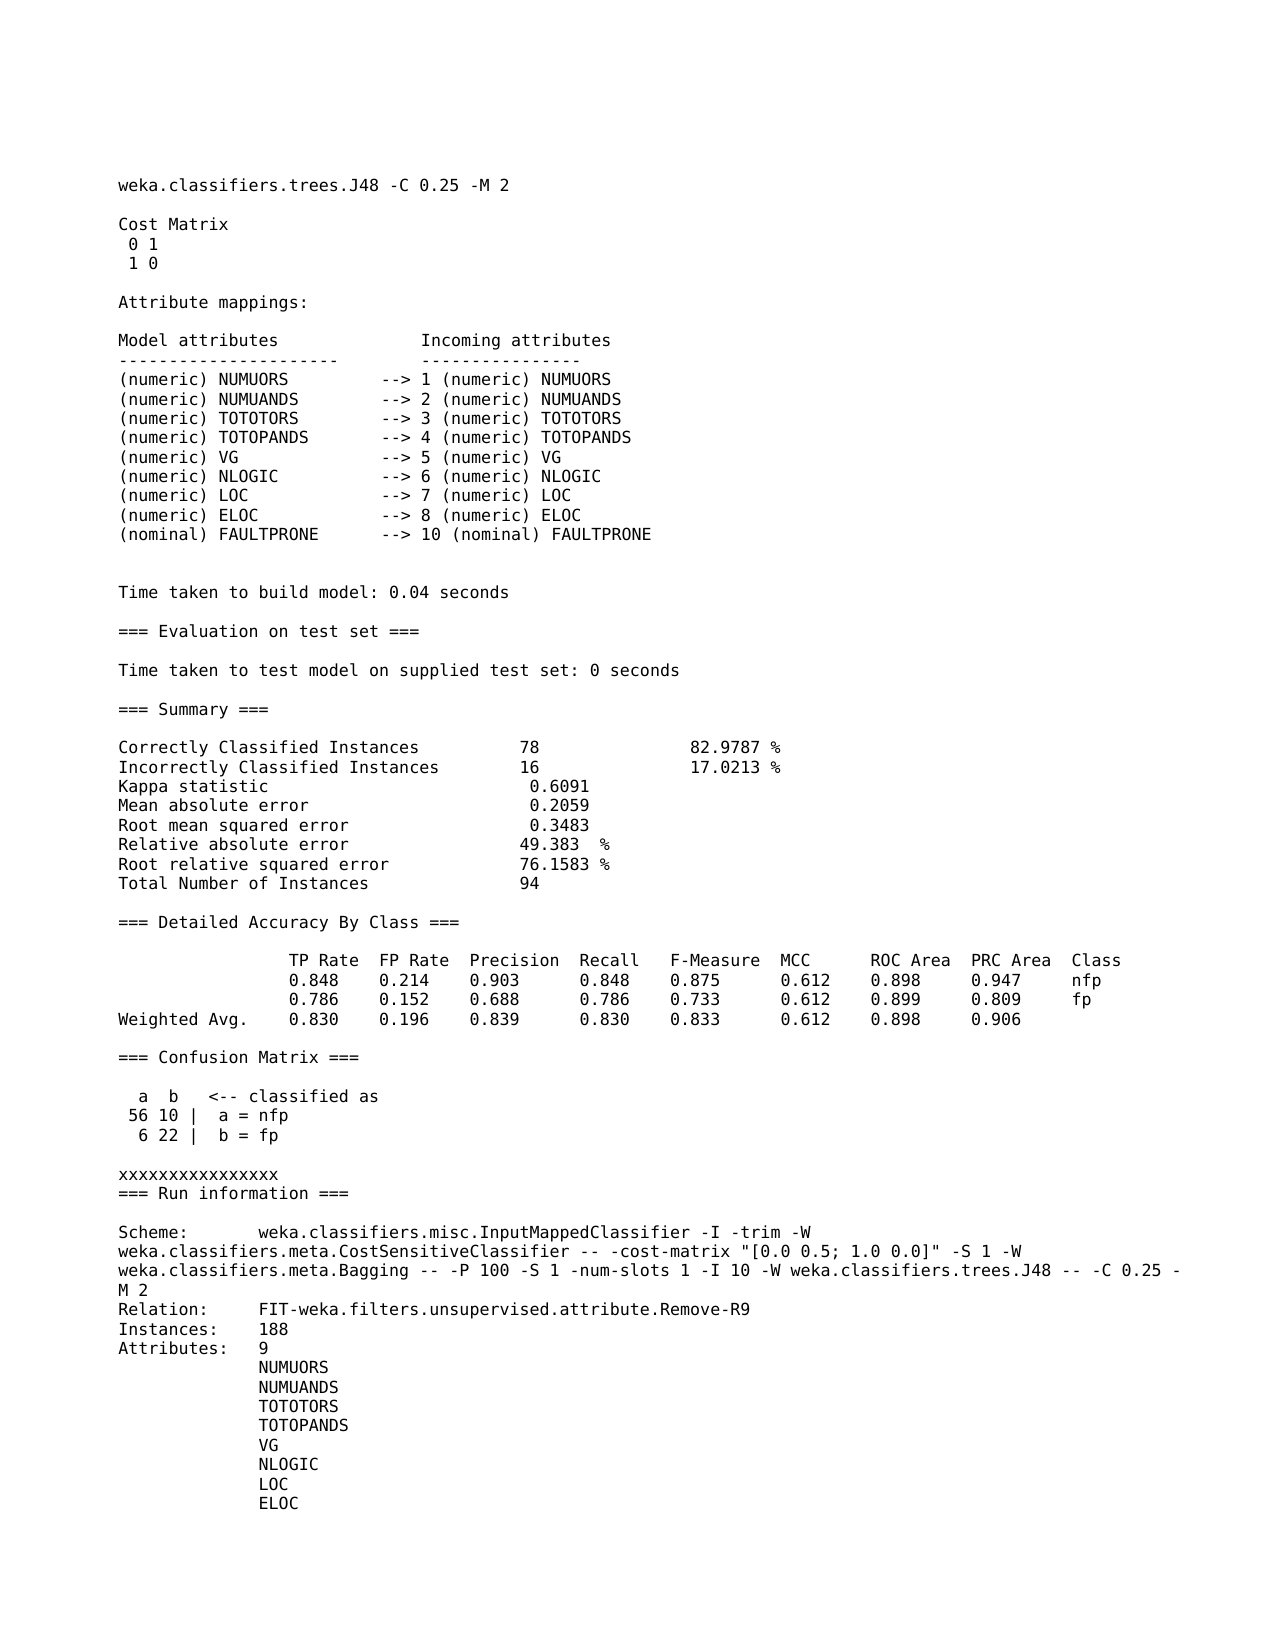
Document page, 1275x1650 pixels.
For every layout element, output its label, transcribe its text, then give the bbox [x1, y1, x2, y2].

text TOTOTORS [118, 1397, 1187, 1416]
text Relation: FIT-weka.filters.unsupervised.attribute.Remove-R9 [118, 1300, 1187, 1319]
text NLOGIC [118, 1455, 1187, 1474]
text VG [118, 1436, 1187, 1455]
text === Detailed Accuracy By Class === [118, 913, 1187, 932]
text Root mean squared error 0.3483 [118, 816, 1187, 835]
text === Evaluation on test set === [118, 622, 1187, 641]
text Instances: 188 [118, 1319, 1187, 1339]
text TOTOPANDS [118, 1416, 1187, 1436]
text Root relative squared error 76.1583 % [118, 854, 1187, 874]
text (numeric) VG --> 5 (numeric) VG [118, 448, 1187, 467]
text === Run information === [118, 1184, 1187, 1203]
text (numeric) LOC --> 7 (numeric) LOC [118, 486, 1187, 506]
text 0.848 0.214 0.903 0.848 0.875 0.612 0.898 0.947 nfp [118, 971, 1187, 990]
text (numeric) TOTOPANDS --> 4 (numeric) TOTOPANDS [118, 428, 1187, 448]
text a b <-- classified as [118, 1087, 1187, 1106]
text (numeric) NUMUORS --> 1 (numeric) NUMUORS [118, 370, 1187, 389]
text (numeric) NLOGIC --> 6 (numeric) NLOGIC [118, 467, 1187, 486]
text === Summary === [118, 699, 1187, 719]
text 1 0 [118, 254, 1187, 273]
text Attribute mappings: [118, 293, 1187, 312]
text (numeric) TOTOTORS --> 3 (numeric) TOTOTORS [118, 409, 1187, 428]
text TP Rate FP Rate Precision Recall F-Measure MCC ROC Area PRC Area Class [118, 951, 1187, 971]
text (numeric) ELOC --> 8 (numeric) ELOC [118, 506, 1187, 525]
text ELOC [118, 1494, 1187, 1513]
text xxxxxxxxxxxxxxxx [118, 1164, 1187, 1184]
text Weighted Avg. 0.830 0.196 0.839 0.830 0.833 0.612 0.898 0.906 [118, 1009, 1187, 1029]
text ---------------------- ---------------- [118, 351, 1187, 370]
text === Confusion Matrix === [118, 1048, 1187, 1068]
text 6 22 | b = fp [118, 1126, 1187, 1145]
text LOC [118, 1474, 1187, 1494]
text NUMUORS [118, 1358, 1187, 1378]
text Scheme: weka.classifiers.misc.InputMappedClassifier -I -trim -W weka.classifiers.meta.CostSensitiveClassifier -- -cost-matrix "[0.0 0.5; 1.0 0.0]" -S 1 -W weka.classifiers.meta.Bagging -- -P 100 -S 1 -num-slots 1 -I 10 -W weka.classifiers.trees.J48 -- -C 0.25 -M 2 [118, 1223, 1187, 1300]
text Cost Matrix [118, 215, 1187, 234]
text Model attributes Incoming attributes [118, 331, 1187, 351]
text 0.786 0.152 0.688 0.786 0.733 0.612 0.899 0.809 fp [118, 990, 1187, 1009]
text 0 1 [118, 234, 1187, 254]
text Total Number of Instances 94 [118, 874, 1187, 893]
text Time taken to test model on supplied test set: 0 seconds [118, 661, 1187, 680]
text NUMUANDS [118, 1378, 1187, 1397]
text Relative absolute error 49.383 % [118, 835, 1187, 854]
text weka.classifiers.trees.J48 -C 0.25 -M 2 [118, 176, 1187, 196]
text (numeric) NUMUANDS --> 2 (numeric) NUMUANDS [118, 389, 1187, 409]
text 56 10 | a = nfp [118, 1106, 1187, 1126]
text Incorrectly Classified Instances 16 17.0213 % [118, 758, 1187, 777]
text Time taken to build model: 0.04 seconds [118, 583, 1187, 603]
text Attributes: 9 [118, 1339, 1187, 1358]
text Mean absolute error 0.2059 [118, 796, 1187, 816]
text Correctly Classified Instances 78 82.9787 % [118, 738, 1187, 758]
text Kappa statistic 0.6091 [118, 777, 1187, 796]
text (nominal) FAULTPRONE --> 10 (nominal) FAULTPRONE [118, 525, 1187, 544]
